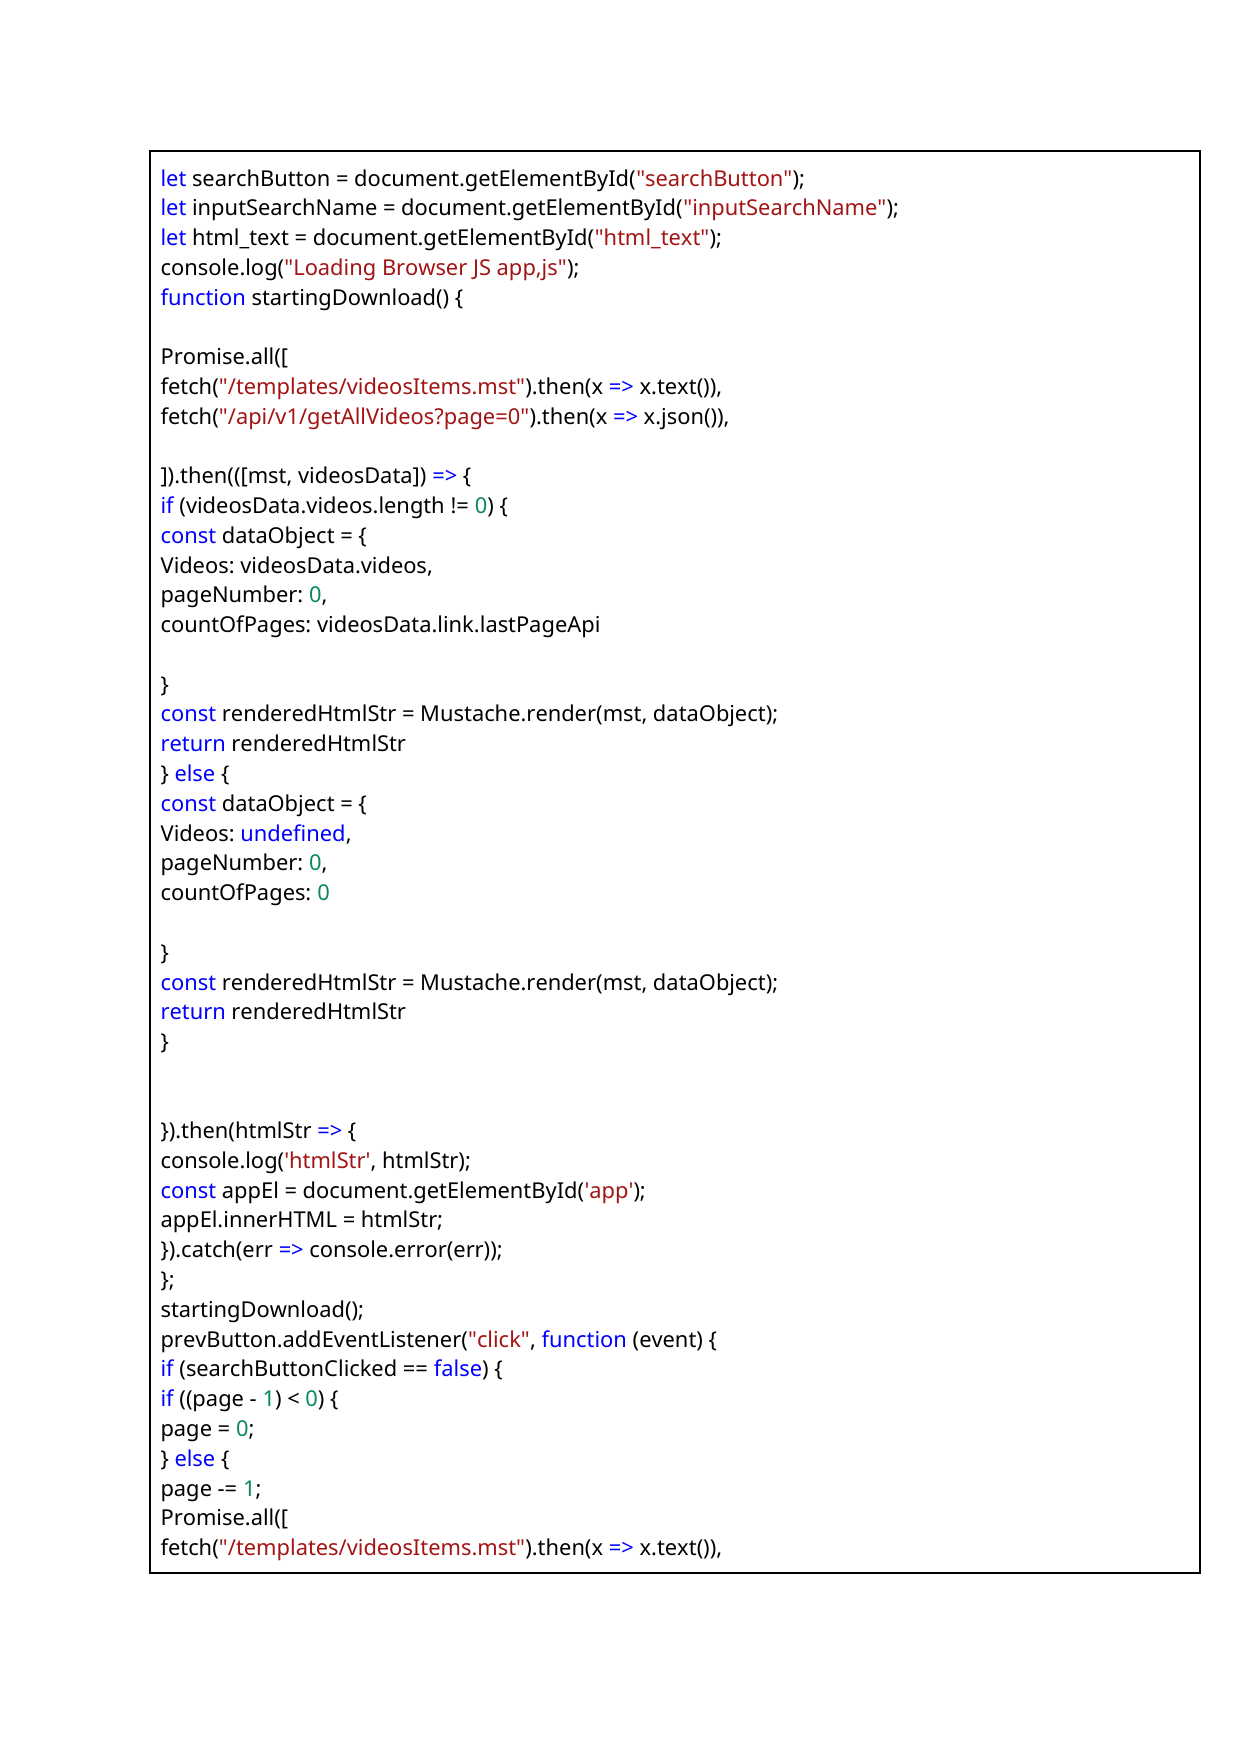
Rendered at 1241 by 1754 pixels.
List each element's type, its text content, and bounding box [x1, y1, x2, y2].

table_cell let searchButton = document.getElementById("searchButton"); let inputSearchName = document.getElementById("inputSearchName"); let html_text = document.getElementById("html_text"); console.log("Loading Browser JS app,js"); function startingDownload() { Promise.all([ fetch("/templates/videosItems.mst").then(x => x.text()), fetch("/api/v1/getAllVideos?page=0").then(x => x.json()), ]).then(([mst, videosData]) => { if (videosData.videos.length != 0) { const dataObject = { Videos: videosData.videos, pageNumber: 0, countOfPages: videosData.link.lastPageApi } const renderedHtmlStr = Mustache.render(mst, dataObject); return renderedHtmlStr } else { const dataObject = { Videos: undefined, pageNumber: 0, countOfPages: 0 } const renderedHtmlStr = Mustache.render(mst, dataObject); return renderedHtmlStr } }).then(htmlStr => { console.log('htmlStr', htmlStr); const appEl = document.getElementById('app'); appEl.innerHTML = htmlStr; }).catch(err => console.error(err)); }; startingDownload(); prevButton.addEventListener("click", function (event) { if (searchButtonClicked == false) { if ((page - 1) < 0) { page = 0; } else { page -= 1; Promise.all([ fetch("/templates/videosItems.mst").then(x => x.text()), [151, 152, 1199, 1572]
